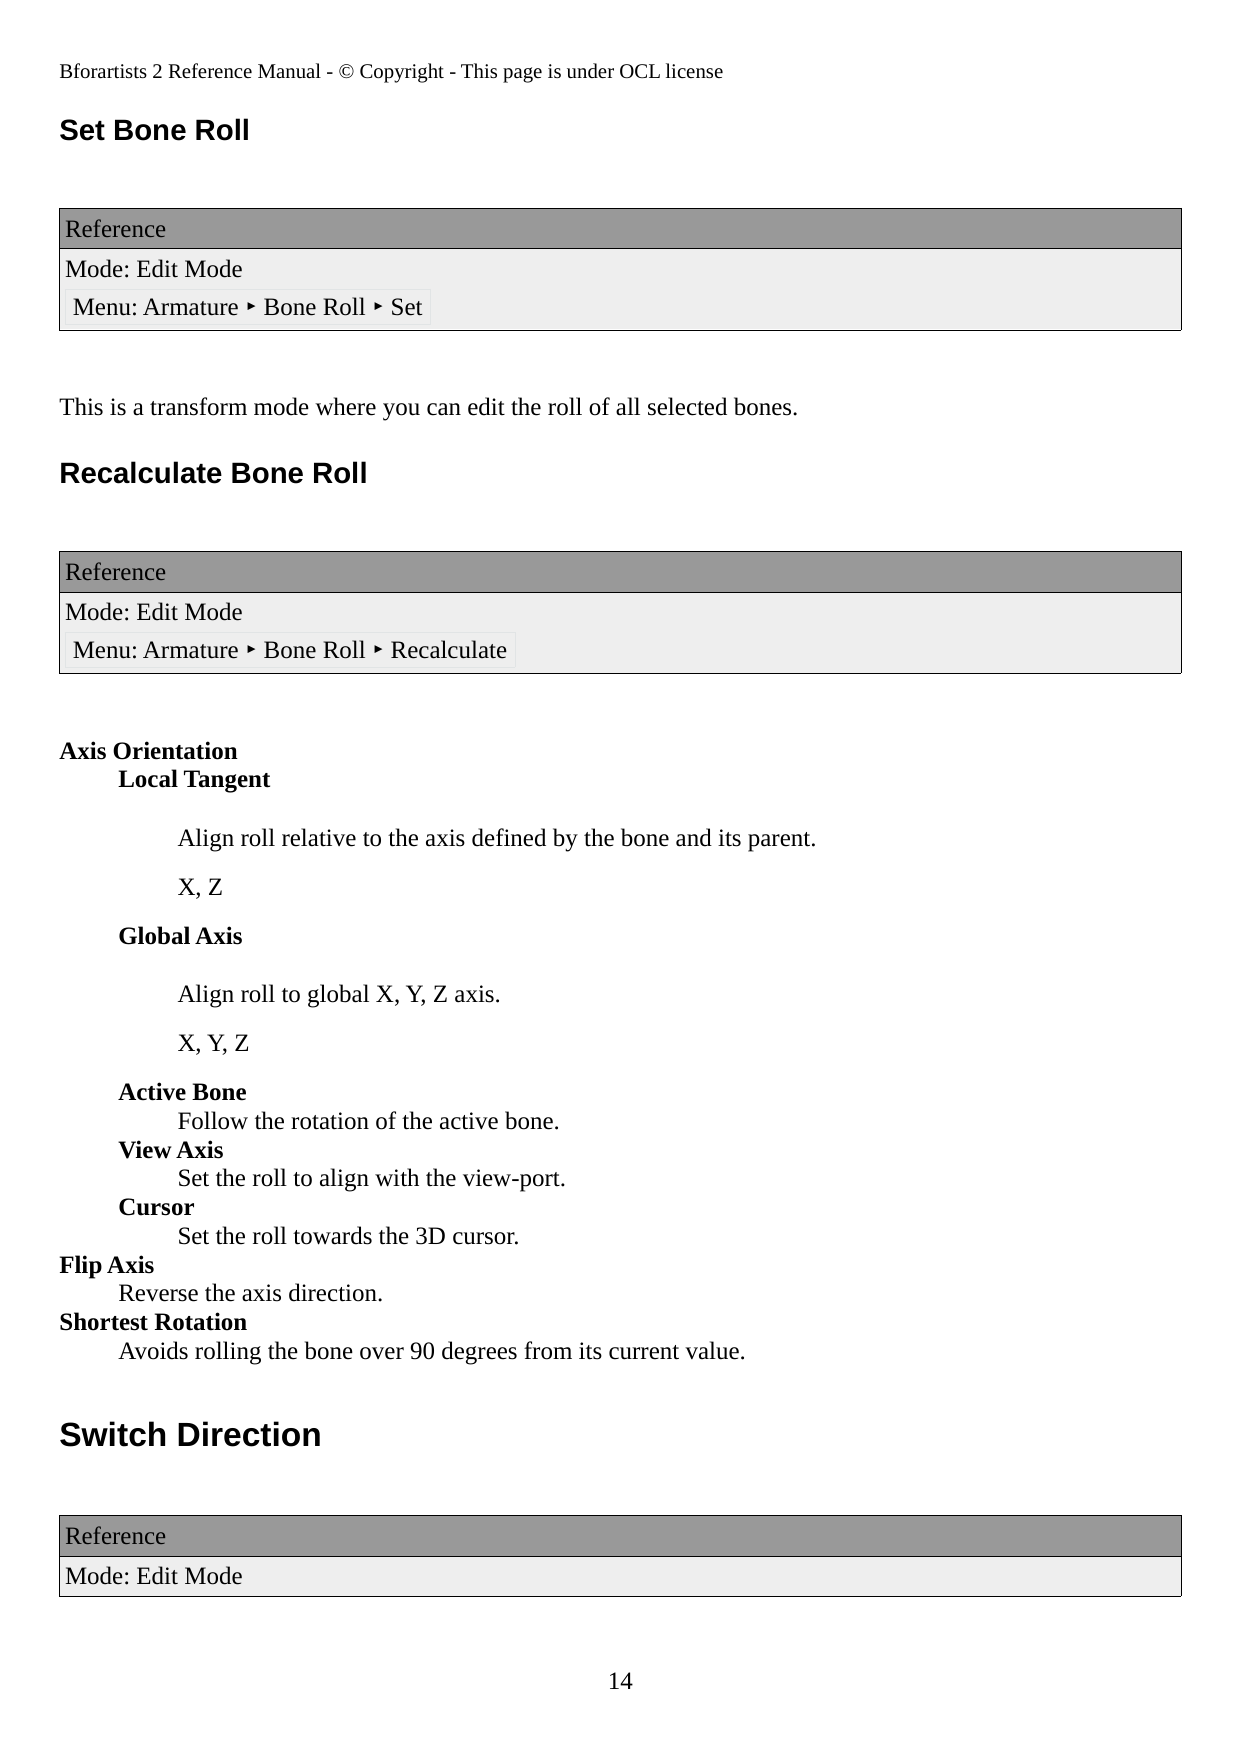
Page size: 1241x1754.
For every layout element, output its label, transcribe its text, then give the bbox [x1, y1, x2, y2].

list Reverse the axis direction. [118, 1278, 1181, 1307]
subtitle Local Tangent [118, 764, 1181, 793]
subtitle Axis Orientation [59, 736, 1181, 764]
text Align roll relative to the axis defined by the bone and its parent. [177, 823, 1181, 852]
text X, Z [177, 872, 1181, 901]
text Align roll to global X, Y, Z axis. [177, 979, 1181, 1008]
text This is a transform mode where you can edit the roll of all selected bones. [59, 392, 1181, 421]
subtitle Cursor [118, 1192, 1181, 1221]
subtitle Set Bone Roll [59, 113, 1181, 146]
subtitle Global Axis [118, 921, 1181, 950]
table_cell Mode: Edit Mode [60, 1557, 1181, 1596]
subtitle Switch Direction [59, 1415, 1181, 1454]
table_header Reference [60, 552, 1181, 592]
list Set the roll towards the 3D cursor. [177, 1221, 1181, 1250]
text X, Y, Z [177, 1028, 1181, 1057]
list Follow the rotation of the active bone. [177, 1106, 1181, 1135]
table_header Reference [60, 1516, 1181, 1556]
subtitle Flip Axis [59, 1250, 1181, 1278]
subtitle View Axis [118, 1135, 1181, 1163]
table_header Reference [60, 209, 1181, 248]
table_cell Mode: Edit Mode Menu: Armature ‣ Bone Roll ‣ Set [60, 249, 1181, 329]
subtitle Shortest Rotation [59, 1307, 1181, 1336]
table_cell Mode: Edit Mode Menu: Armature ‣ Bone Roll ‣ Recalculate [60, 593, 1181, 673]
list Avoids rolling the bone over 90 degrees from its current value. [118, 1336, 1181, 1365]
subtitle Active Bone [118, 1077, 1181, 1106]
list Set the roll to align with the view-port. [177, 1163, 1181, 1192]
subtitle Recalculate Bone Roll [59, 456, 1181, 490]
